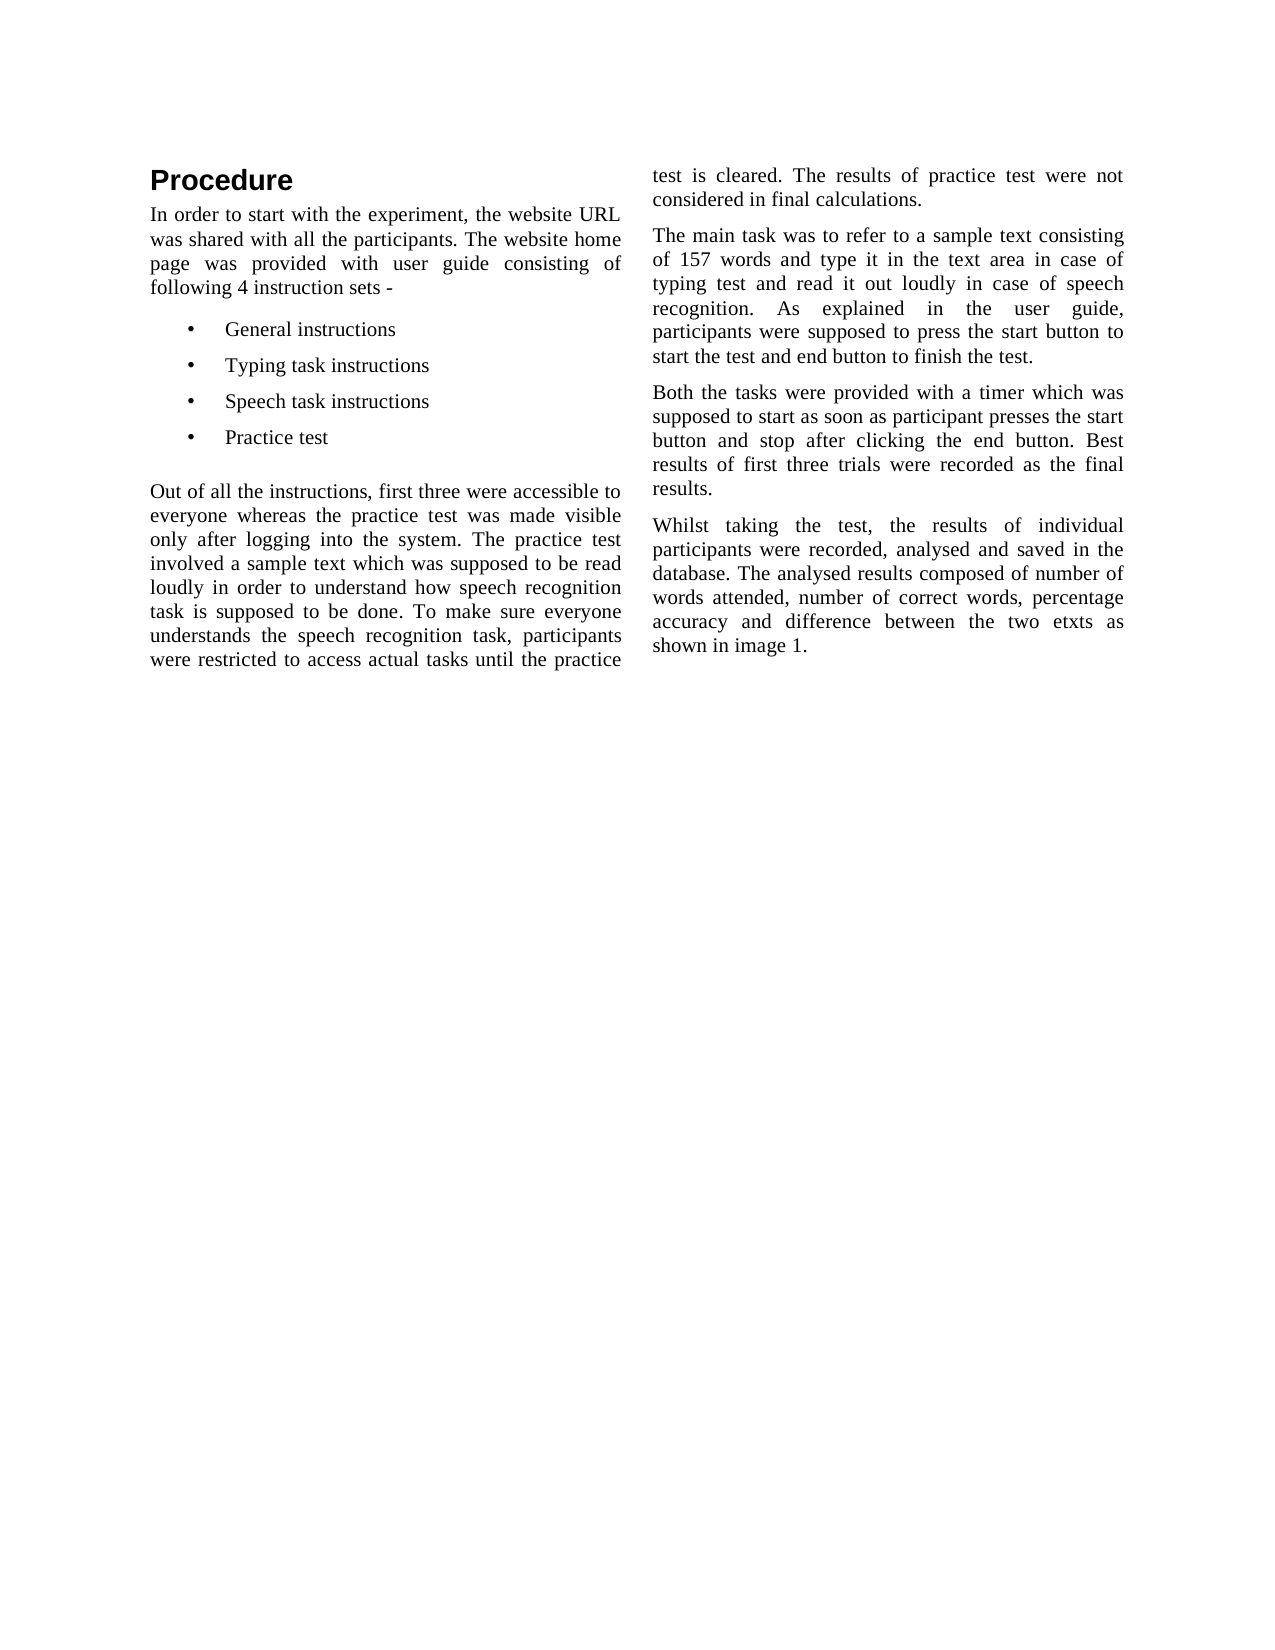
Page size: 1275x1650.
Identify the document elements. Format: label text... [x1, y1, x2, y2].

text test is cleared. The results of practice test were not considered in final calculations. [652, 162, 1125, 211]
list Typing task instructions [187, 353, 622, 377]
text Whilst taking the test, the results of individual participants were recorded, analysed and saved in the database. The analysed results composed of number of words attended, number of correct words, percentage accuracy and difference between the two etxts as shown in image 1. [652, 513, 1125, 657]
text Out of all the instructions, first three were accessible to everyone whereas the practice test was made visible only after logging into the system. The practice test involved a sample text which was supposed to be read loudly in order to understand how speech recognition task is supposed to be done. To make sure everyone understands the speech recognition task, participants were restricted to access actual tasks until the practice [150, 479, 622, 671]
list Practice test [187, 425, 622, 449]
subtitle Procedure [150, 162, 622, 196]
text Both the tasks were provided with a timer which was supposed to start as soon as participant presses the start button and stop after clicking the end button. Best results of first three trials were recorded as the final results. [652, 380, 1125, 500]
list General instructions [187, 317, 622, 341]
text In order to start with the experiment, the website URL was shared with all the participants. The website home page was provided with user guide consisting of following 4 instruction sets - [150, 202, 622, 298]
list Speech task instructions [187, 389, 622, 413]
text The main task was to refer to a sample text consisting of 157 words and type it in the text area in case of typing test and read it out loudly in case of speech recognition. As explained in the user guide, participants were supposed to press the start button to start the test and end button to finish the test. [652, 223, 1125, 367]
